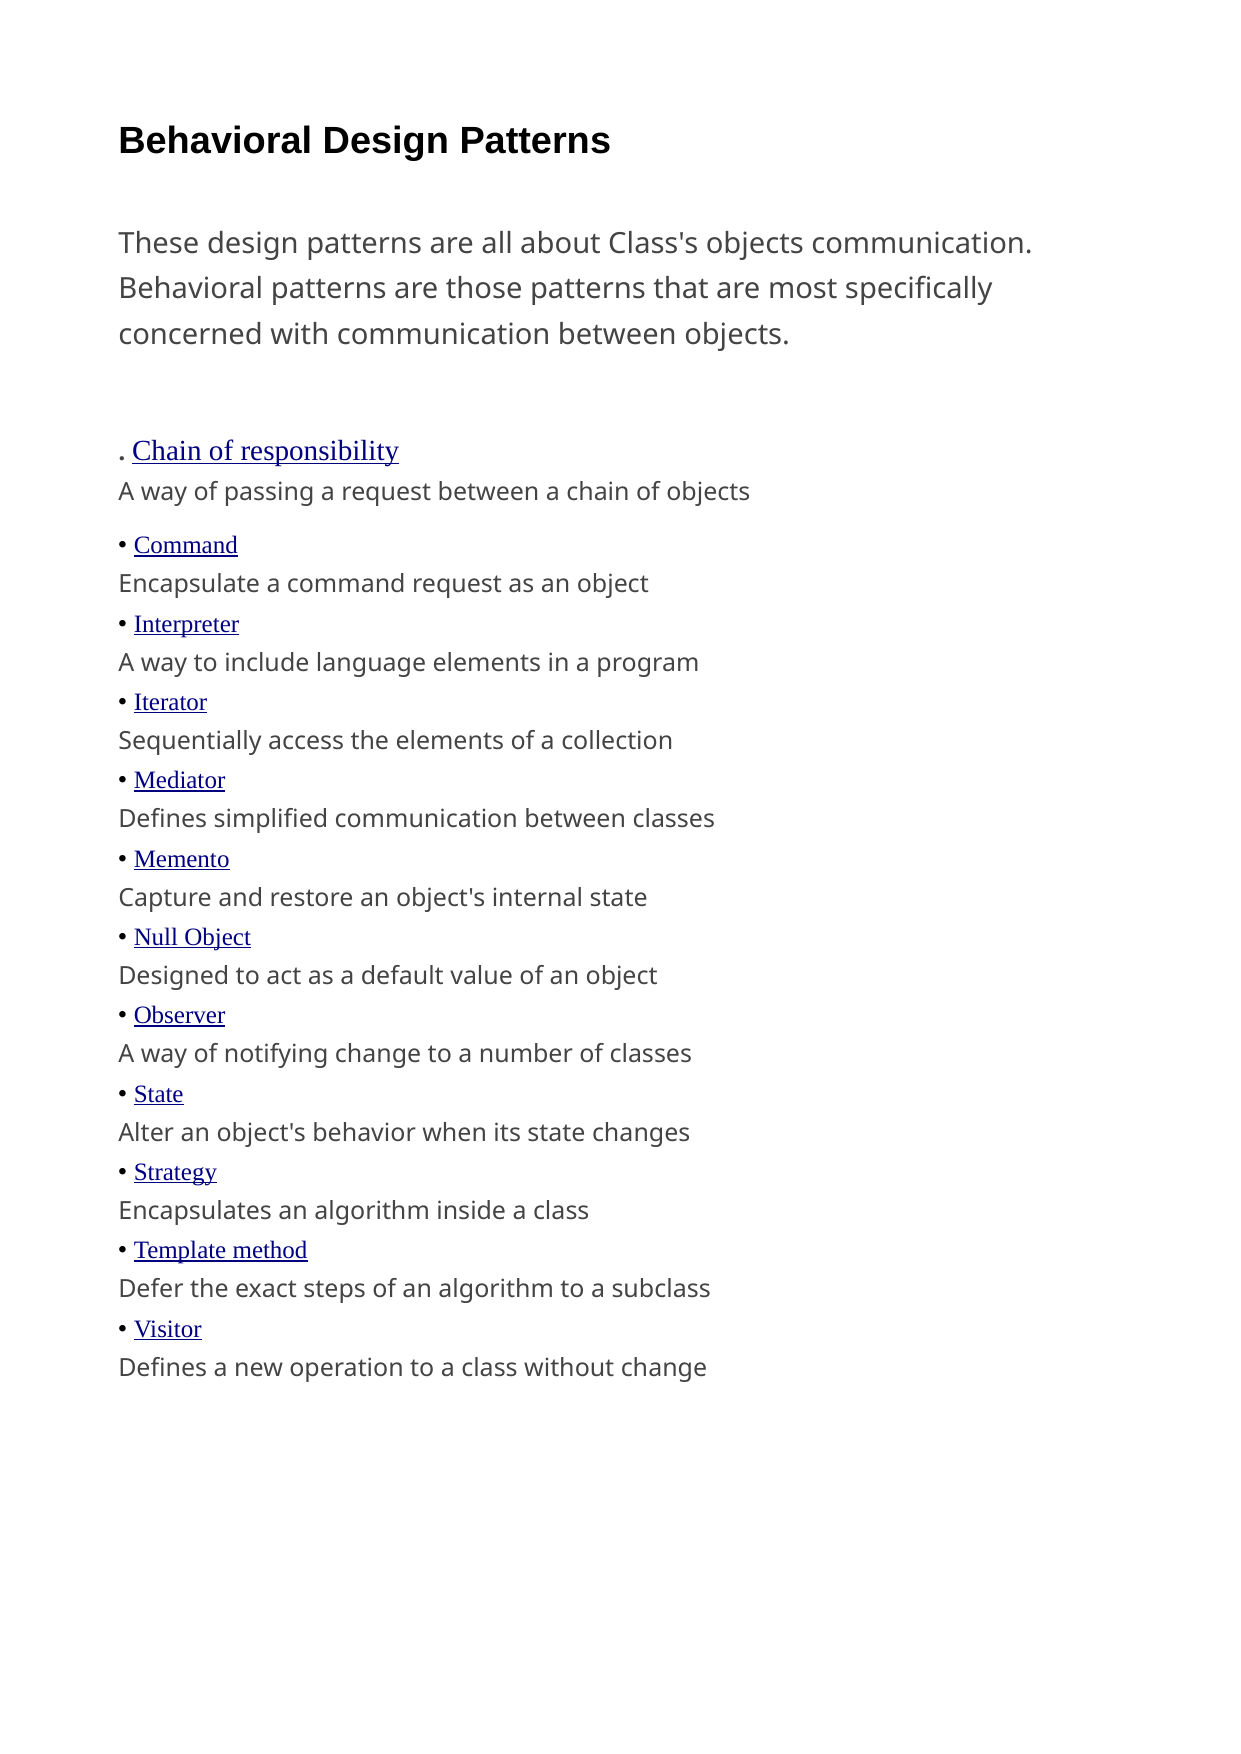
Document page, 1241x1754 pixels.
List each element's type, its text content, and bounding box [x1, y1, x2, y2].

list Strategy Encapsulates an algorithm inside a class [118, 1154, 1122, 1227]
list Interpreter A way to include language elements in a program [118, 605, 1122, 678]
list Iterator Sequentially access the elements of a collection [118, 684, 1122, 757]
list Null Object Designed to act as a default value of an object [118, 919, 1122, 992]
subtitle Behavioral Design Patterns [118, 118, 1122, 162]
list Visitor Defines a new operation to a class without change [118, 1310, 1122, 1383]
list Memento Capture and restore an object's internal state [118, 840, 1122, 913]
list Template method Defer the exact steps of an algorithm to a subclass [118, 1232, 1122, 1305]
text These design patterns are all about Class's objects communication. Behavioral patterns are those patterns that are most specifically concerned with communication between objects. [118, 222, 1122, 353]
list Observer A way of notifying change to a number of classes [118, 997, 1122, 1070]
text . Chain of responsibility A way of passing a request between a chain of objects [118, 433, 1122, 507]
list Mediator Defines simplified communication between classes [118, 762, 1122, 835]
list Command Encapsulate a command request as an object [118, 527, 1122, 600]
list State Alter an object's behavior when its state changes [118, 1075, 1122, 1148]
